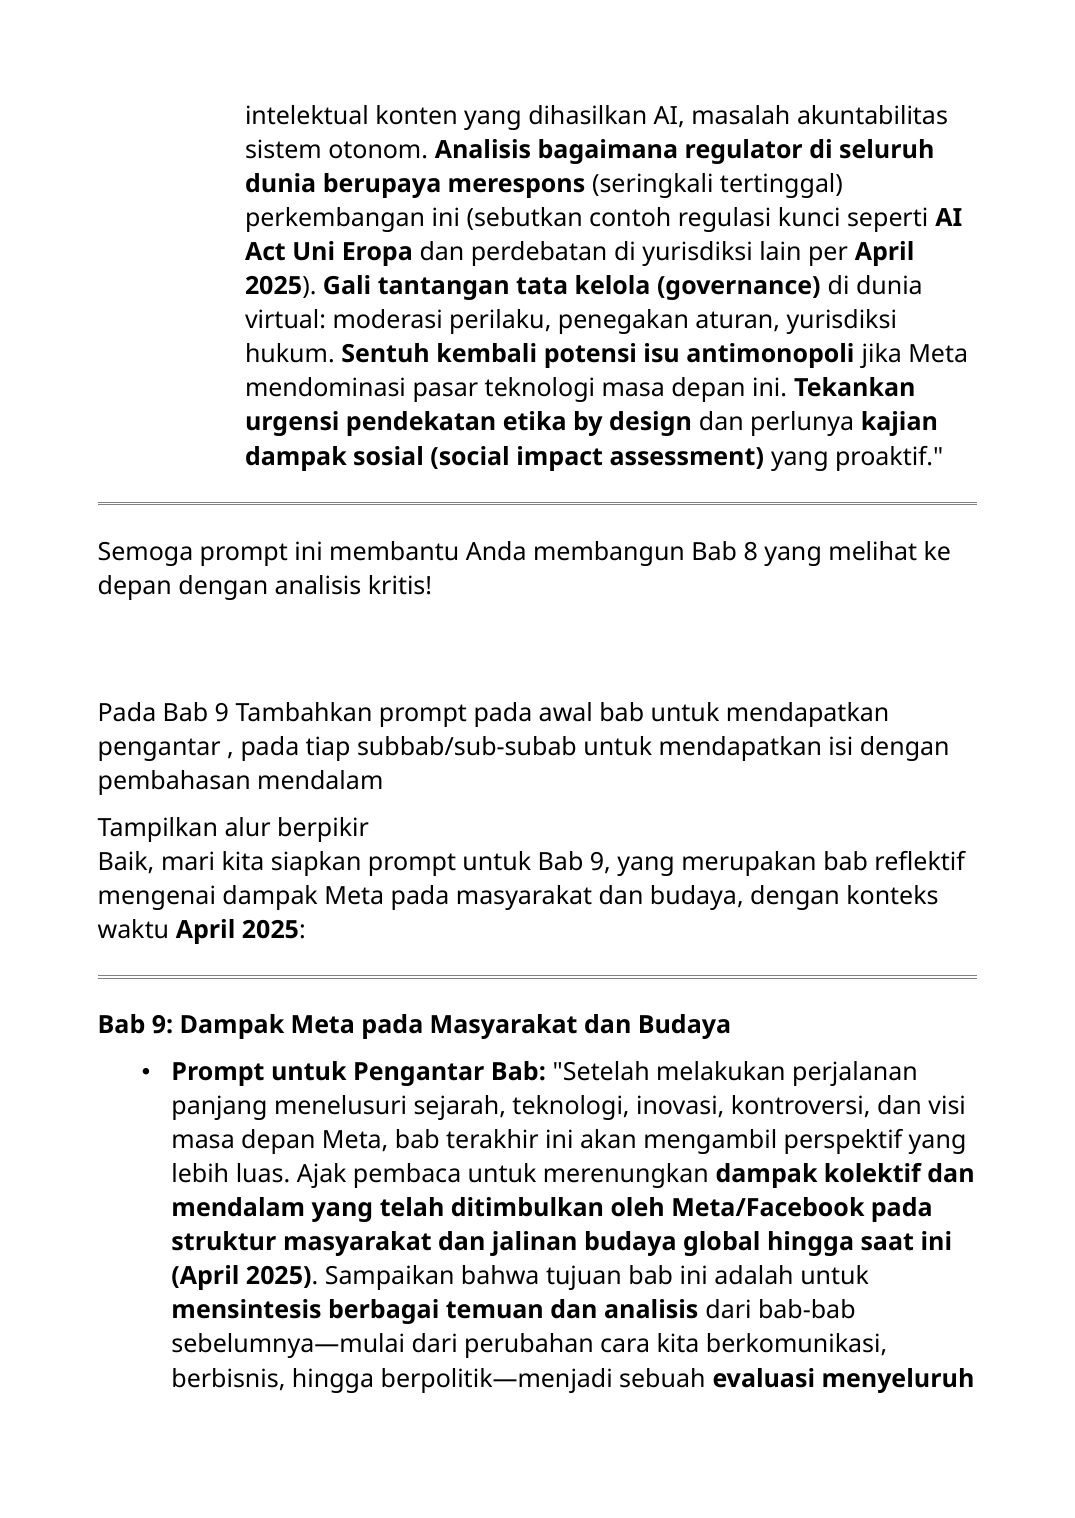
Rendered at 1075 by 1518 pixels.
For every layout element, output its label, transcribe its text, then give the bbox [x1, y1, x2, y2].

list intelektual konten yang dihasilkan AI, masalah akuntabilitas sistem otonom. Analisis bagaimana regulator di seluruh dunia berupaya merespons (seringkali tertinggal) perkembangan ini (sebutkan contoh regulasi kunci seperti AI Act Uni Eropa dan perdebatan di yurisdiksi lain per April 2025). Gali tantangan tata kelola (governance) di dunia virtual: moderasi perilaku, penegakan aturan, yurisdiksi hukum. Sentuh kembali potensi isu antimonopoli jika Meta mendominasi pasar teknologi masa depan ini. Tekankan urgensi pendekatan etika by design dan perlunya kajian dampak sosial (social impact assessment) yang proaktif." [215, 97, 977, 472]
text Baik, mari kita siapkan prompt untuk Bab 9, yang merupakan bab reflektif mengenai dampak Meta pada masyarakat dan budaya, dengan konteks waktu April 2025: [97, 843, 977, 946]
list Prompt untuk Pengantar Bab: "Setelah melakukan perjalanan panjang menelusuri sejarah, teknologi, inovasi, kontroversi, dan visi masa depan Meta, bab terakhir ini akan mengambil perspektif yang lebih luas. Ajak pembaca untuk merenungkan dampak kolektif dan mendalam yang telah ditimbulkan oleh Meta/Facebook pada struktur masyarakat dan jalinan budaya global hingga saat ini (April 2025). Sampaikan bahwa tujuan bab ini adalah untuk mensintesis berbagai temuan dan analisis dari bab-bab sebelumnya—mulai dari perubahan cara kita berkomunikasi, berbisnis, hingga berpolitik—menjadi sebuah evaluasi menyeluruh [142, 1054, 977, 1394]
text Bab 9: Dampak Meta pada Masyarakat dan Budaya [97, 1007, 977, 1041]
text Pada Bab 9 Tambahkan prompt pada awal bab untuk mendapatkan pengantar , pada tiap subbab/sub-subab untuk mendapatkan isi dengan pembahasan mendalam [97, 695, 977, 797]
text Tampilkan alur berpikir [97, 809, 977, 843]
text Semoga prompt ini membantu Anda membangun Bab 8 yang melihat ke depan dengan analisis kritis! [97, 533, 977, 602]
